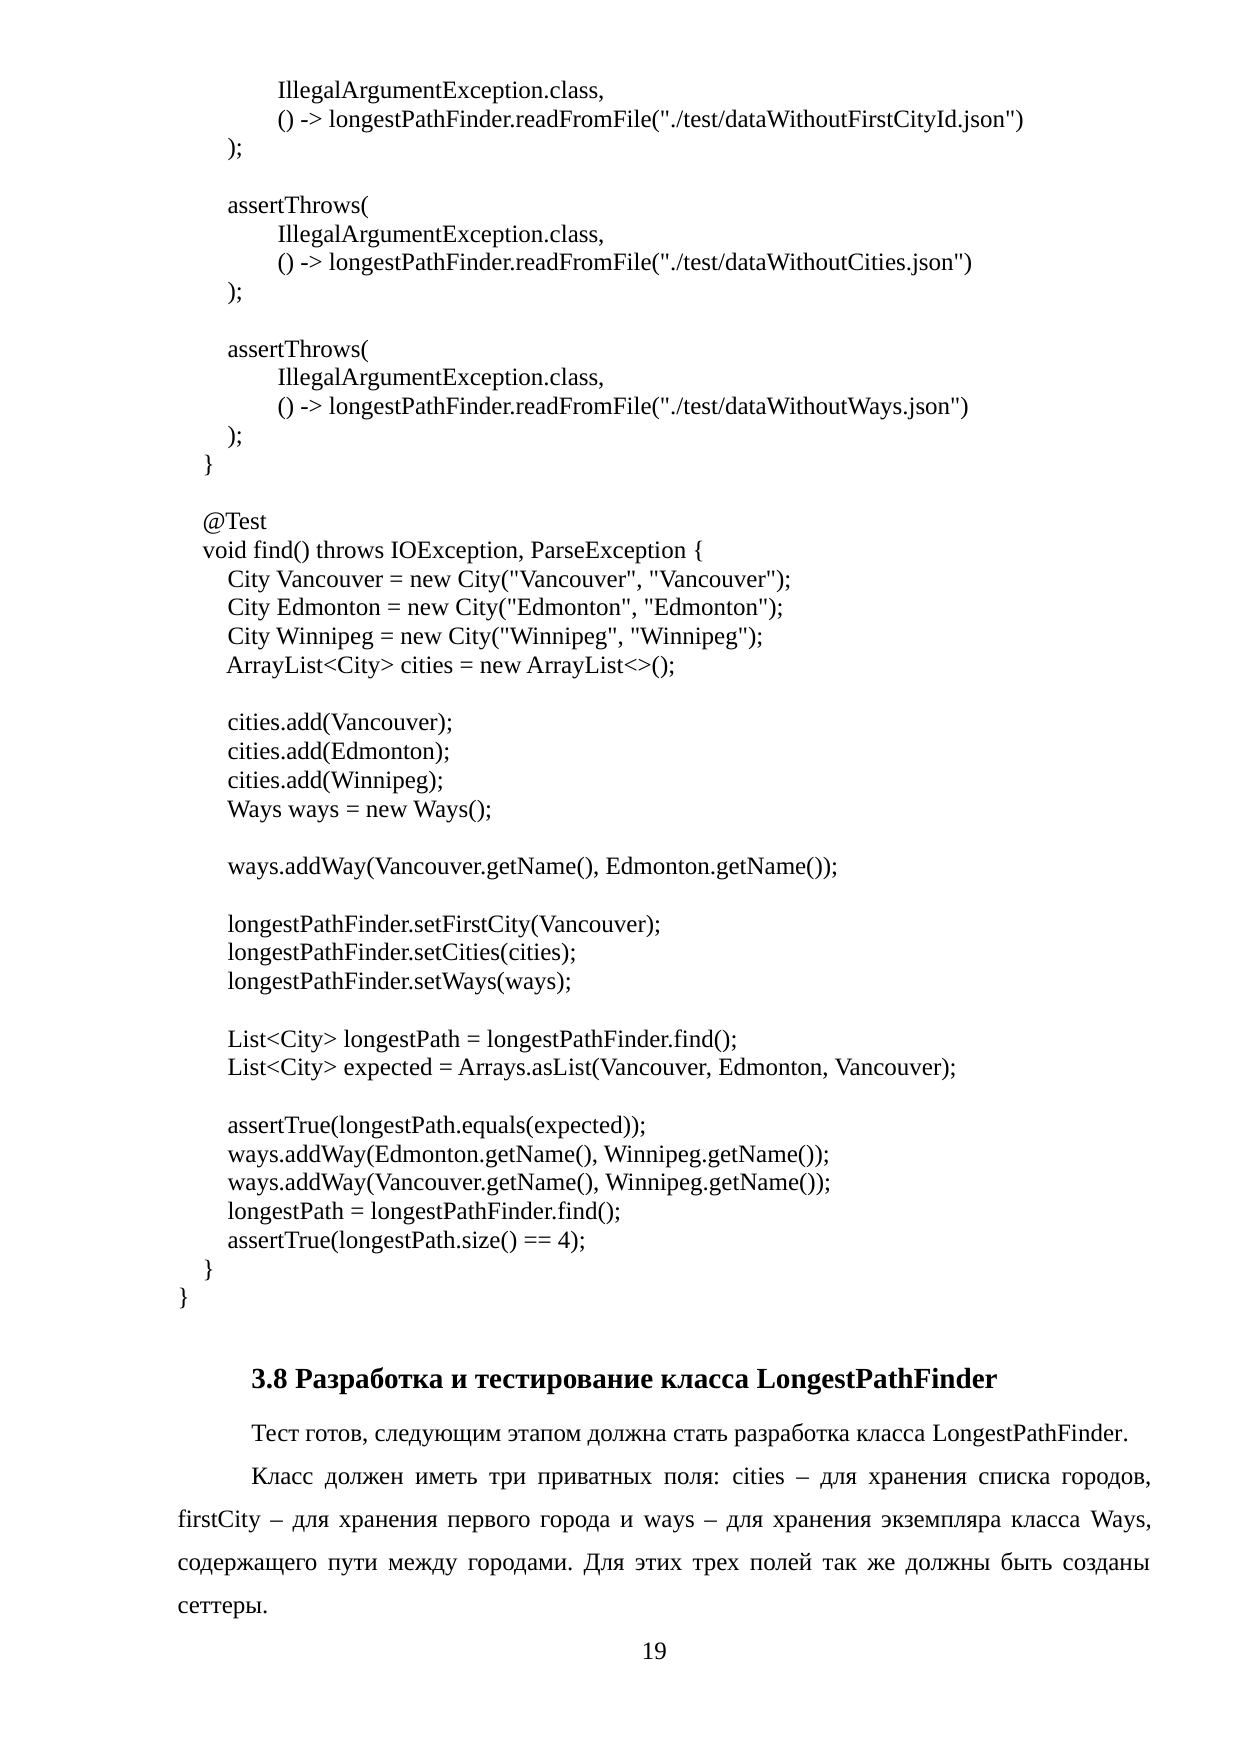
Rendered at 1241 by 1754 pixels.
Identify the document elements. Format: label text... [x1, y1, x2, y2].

text Тест готов, следующим этапом должна стать разработка класса LongestPathFinder. [177, 1418, 1152, 1447]
subtitle 3.8 Разработка и тестирование класса LongestPathFinder [177, 1361, 1152, 1395]
text IllegalArgumentException.class, () -> longestPathFinder.readFromFile("./test/dataWithoutFirstCityId.json") ); assertThrows( IllegalArgumentException.class, () -> longestPathFinder.readFromFile("./test/dataWithoutCities.json") ); assertThrows( IllegalArgumentException.class, () -> longestPathFinder.readFromFile("./test/dataWithoutWays.json") ); } @Test void find() throws IOException, ParseException { City Vancouver = new City("Vancouver", "Vancouver"); City Edmonton = new City("Edmonton", "Edmonton"); City Winnipeg = new City("Winnipeg", "Winnipeg"); ArrayList<City> cities = new ArrayList<>(); cities.add(Vancouver); cities.add(Edmonton); cities.add(Winnipeg); Ways ways = new Ways(); ways.addWay(Vancouver.getName(), Edmonton.getName()); longestPathFinder.setFirstCity(Vancouver); longestPathFinder.setCities(cities); longestPathFinder.setWays(ways); List<City> longestPath = longestPathFinder.find(); List<City> expected = Arrays.asList(Vancouver, Edmonton, Vancouver); assertTrue(longestPath.equals(expected)); ways.addWay(Edmonton.getName(), Winnipeg.getName()); ways.addWay(Vancouver.getName(), Winnipeg.getName()); longestPath = longestPathFinder.find(); assertTrue(longestPath.size() == 4); } } [177, 75, 1152, 1311]
text Класс должен иметь три приватных поля: cities – для хранения списка городов, firstCity – для хранения первого города и ways – для хранения экземпляра класса Ways, содержащего пути между городами. Для этих трех полей так же должны быть созданы сеттеры. [177, 1461, 1152, 1619]
